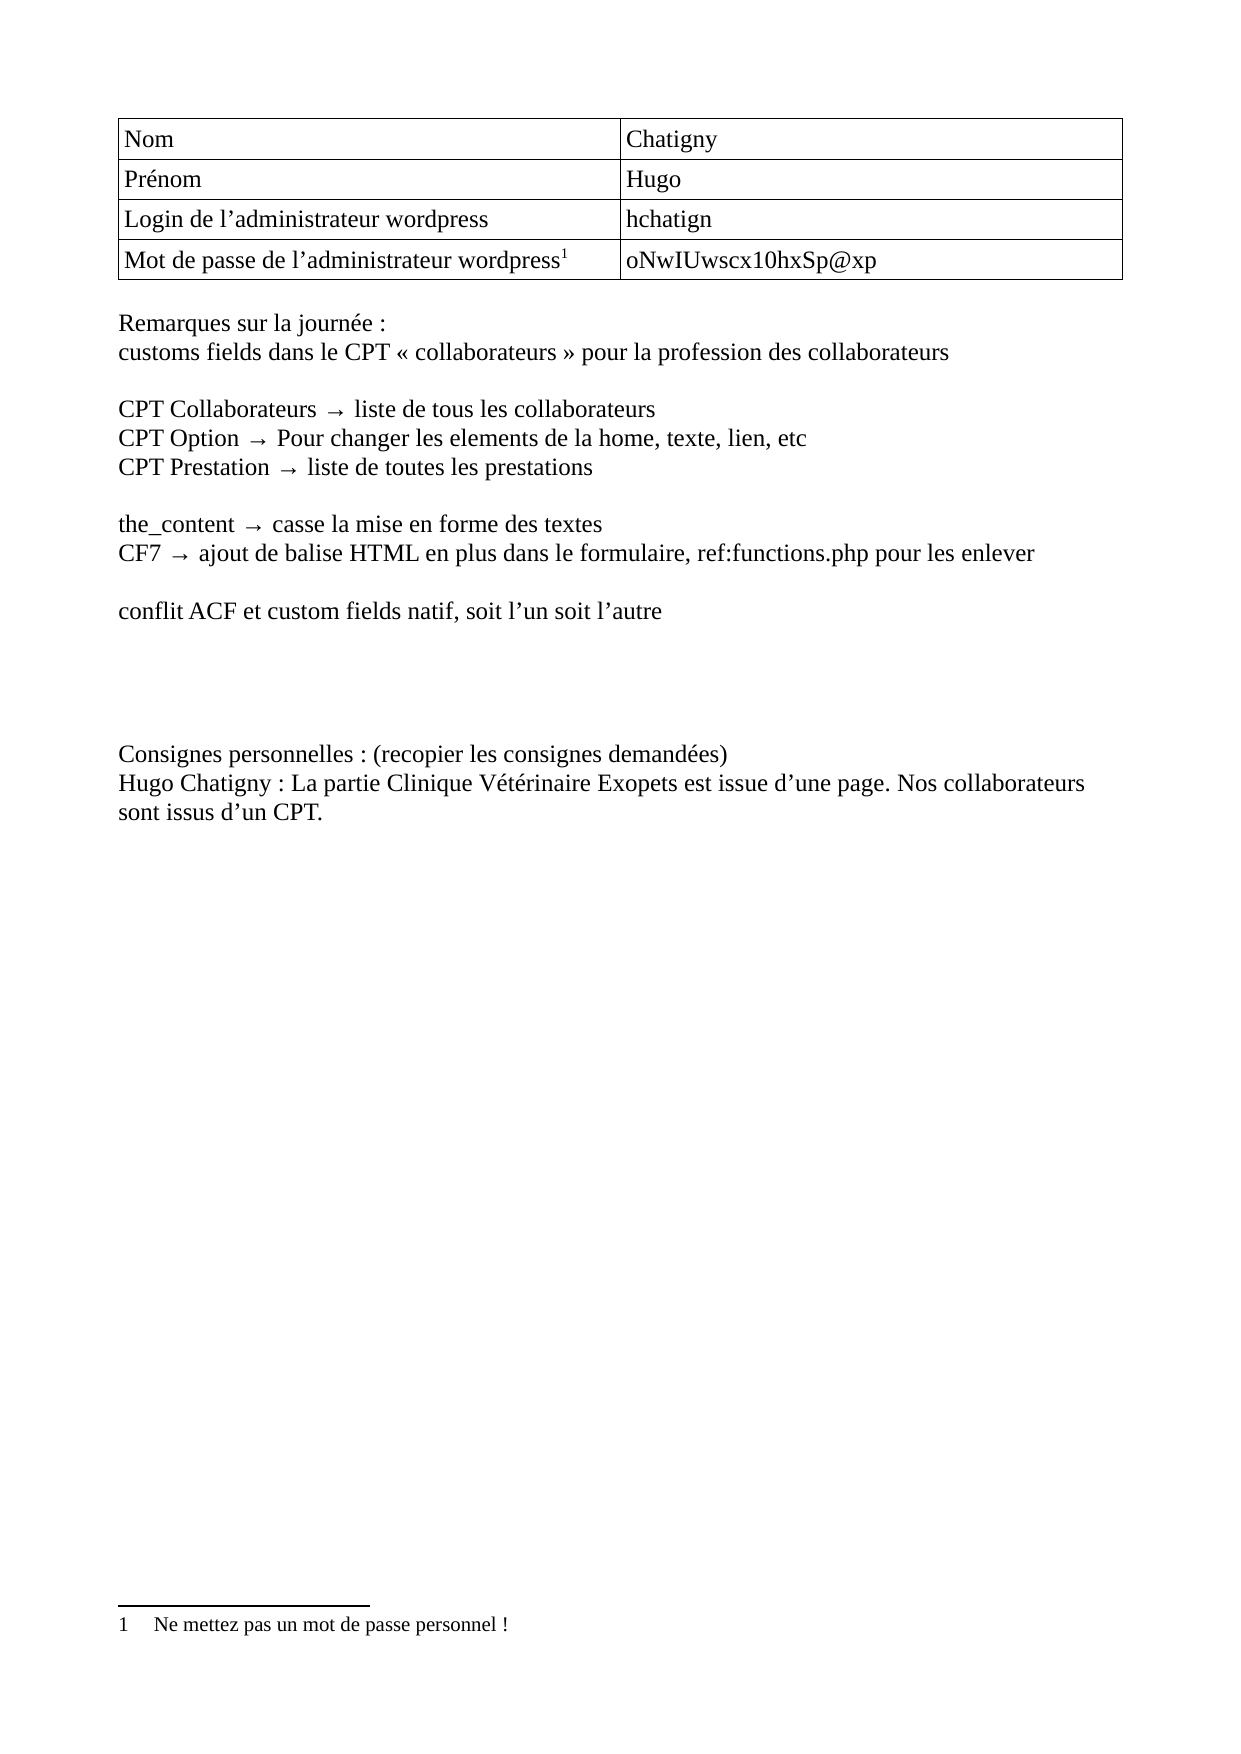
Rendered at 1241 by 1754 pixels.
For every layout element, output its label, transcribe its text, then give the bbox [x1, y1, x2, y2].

table_header Nom [119, 119, 620, 158]
text Consignes personnelles : (recopier les consignes demandées) [118, 739, 1122, 768]
text conflit ACF et custom fields natif, soit l’un soit l’autre [118, 596, 1122, 624]
table_cell oNwIUwscx10hxSp@xp [621, 240, 1122, 279]
text CPT Prestation → liste de toutes les prestations [118, 452, 1122, 481]
text CPT Collaborateurs → liste de tous les collaborateurs [118, 394, 1122, 423]
table_cell Hugo [621, 160, 1122, 199]
text the_content → casse la mise en forme des textes [118, 509, 1122, 538]
text CF7 → ajout de balise HTML en plus dans le formulaire, ref:functions.php pour les enlever [118, 538, 1122, 567]
table_cell Mot de passe de l’administrateur wordpress [119, 240, 620, 279]
text CPT Option → Pour changer les elements de la home, texte, lien, etc [118, 423, 1122, 452]
text customs fields dans le CPT « collaborateurs » pour la profession des collaborateurs [118, 337, 1122, 366]
table_cell hchatign [621, 200, 1122, 239]
text Hugo Chatigny : La partie Clinique Vétérinaire Exopets est issue d’une page. Nos collaborateurs sont issus d’un CPT. [118, 768, 1122, 826]
table_cell Login de l’administrateur wordpress [119, 200, 620, 239]
table_header Chatigny [621, 119, 1122, 158]
table_cell Prénom [119, 160, 620, 199]
text Remarques sur la journée : [118, 308, 1122, 337]
